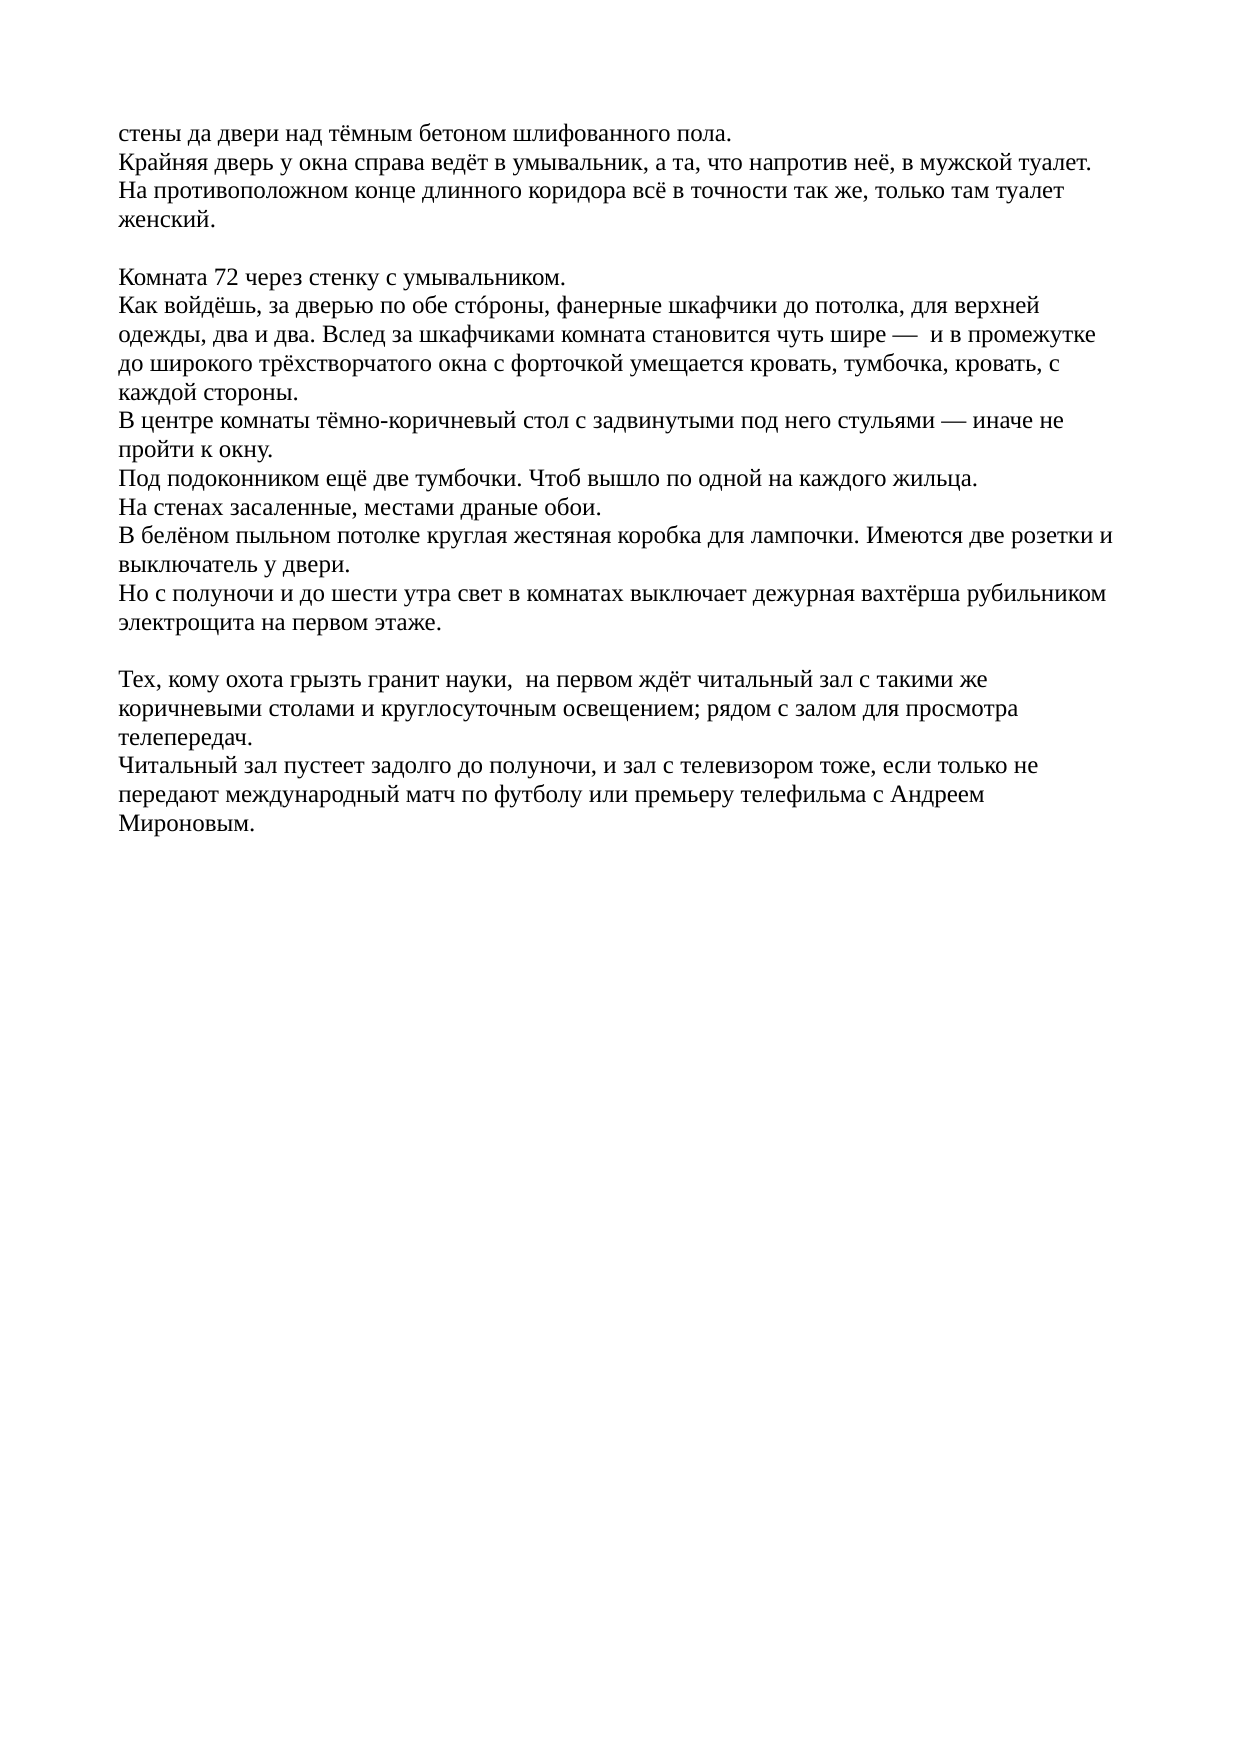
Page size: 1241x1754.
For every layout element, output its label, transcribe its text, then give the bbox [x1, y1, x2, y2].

text На стенах засаленные, местами драные обои. [118, 492, 1122, 521]
text Но с полуночи и до шести утра свет в комнатах выключает дежурная вахтёрша рубильником электрощита на первом этаже. [118, 578, 1122, 636]
text Комната 72 через стенку с умывальником. [118, 262, 1122, 291]
text В центре комнаты тёмно-коричневый стол с задвинутыми под него стульями — иначе не пройти к окну. [118, 406, 1122, 463]
text стены да двери над тёмным бетоном шлифованного пола. [118, 118, 1122, 147]
text Под подоконником ещё две тумбочки. Чтоб вышло по одной на каждого жильца. [118, 463, 1122, 492]
text Тех, кому охота грызть гранит науки, на первом ждёт читальный зал с такими же коричневыми столами и круглосуточным освещением; рядом с залом для просмотра телепередач. [118, 664, 1122, 751]
text Как войдёшь, за дверью по обе стóроны, фанерные шкафчики до потолка, для верхней одежды, два и два. Вслед за шкафчиками комната становится чуть шире — и в промежутке до широкого трёхстворчатого окна с форточкой умещается кровать, тумбочка, кровать, с каждой стороны. [118, 291, 1122, 406]
text Читальный зал пустеет задолго до полуночи, и зал с телевизором тоже, если только не передают международный матч по футболу или премьеру телефильма с Андреем Мироновым. [118, 751, 1122, 837]
text Крайняя дверь у окна справа ведёт в умывальник, а та, что напротив неё, в мужской туалет. На противоположном конце длинного коридора всё в точности так же, только там туалет женский. [118, 147, 1122, 233]
text В белёном пыльном потолке круглая жестяная коробка для лампочки. Имеются две розетки и выключатель у двери. [118, 521, 1122, 578]
